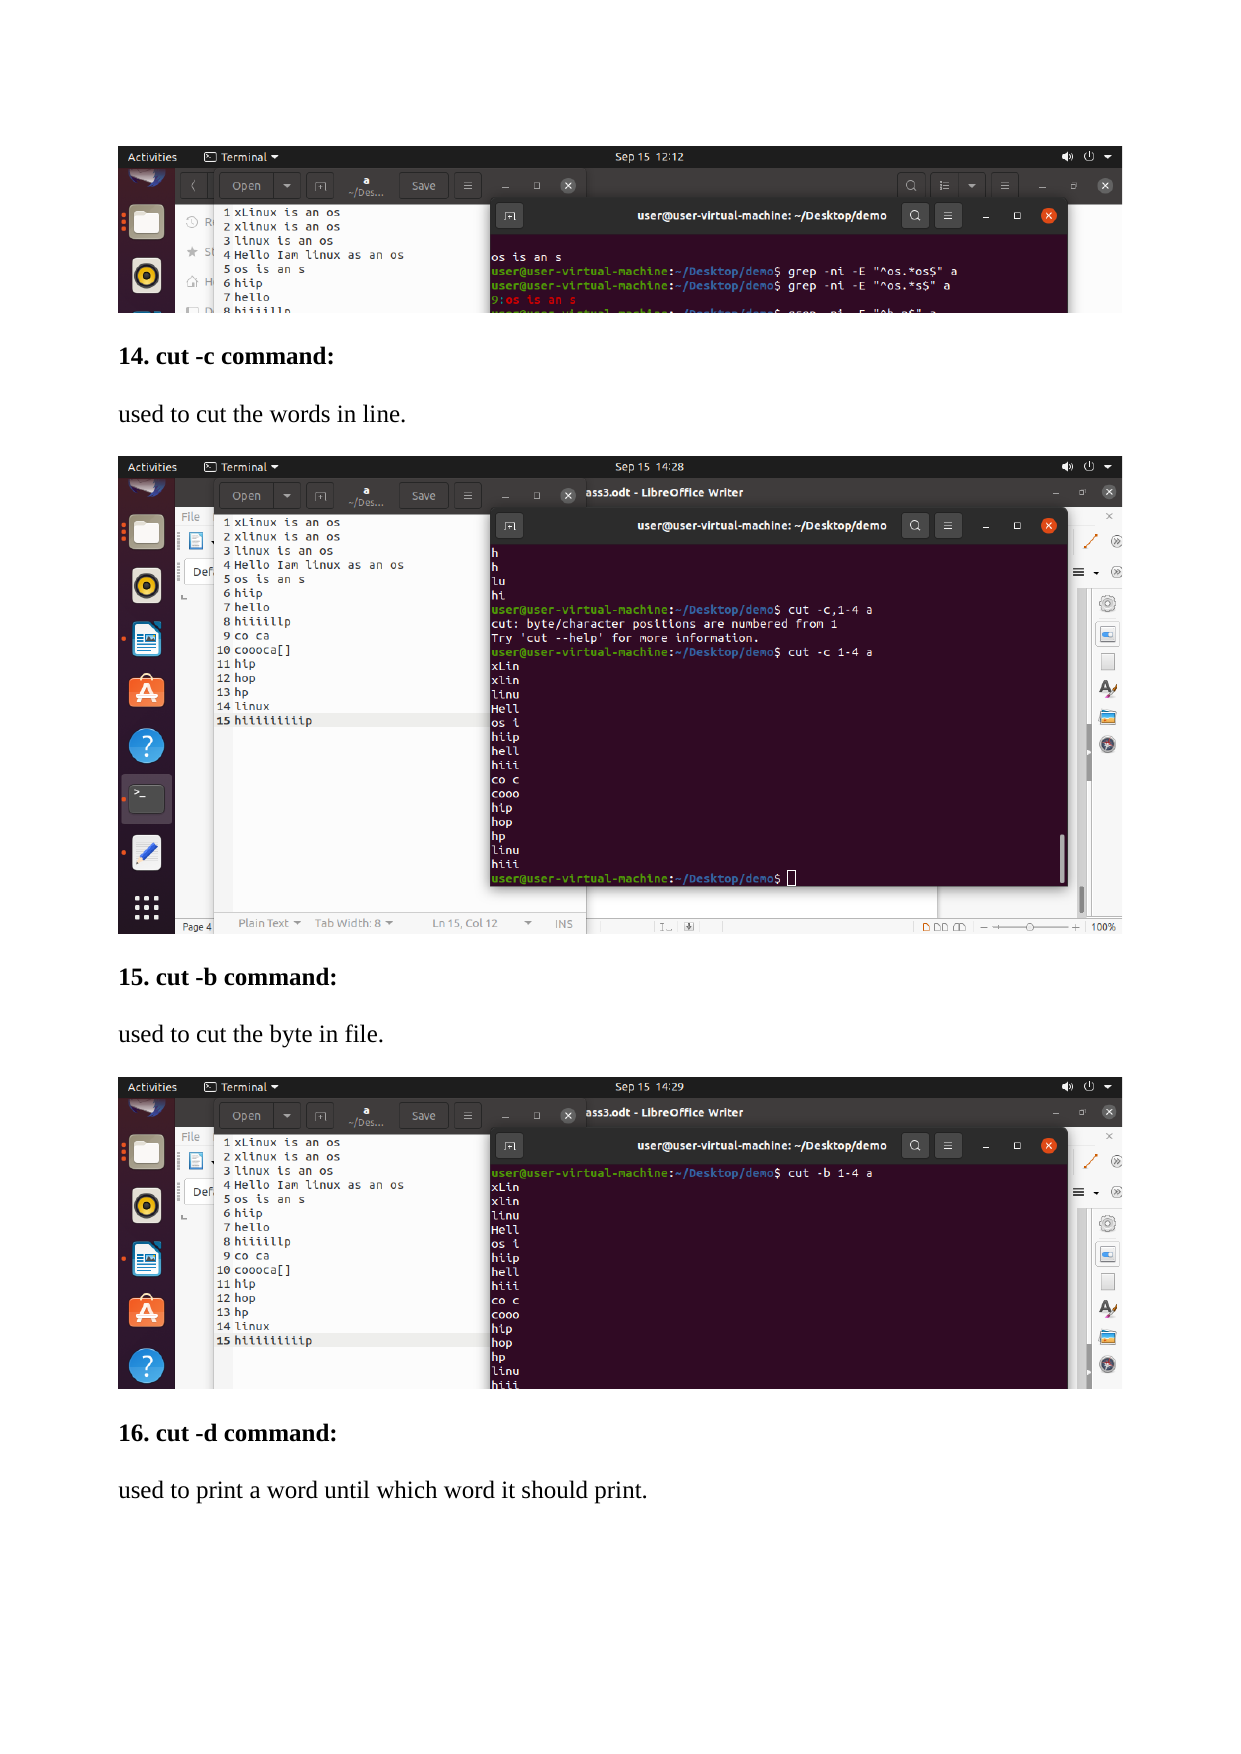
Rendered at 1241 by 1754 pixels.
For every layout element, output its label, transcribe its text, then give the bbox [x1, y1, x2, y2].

text used to cut the words in line. [118, 399, 1122, 428]
picture [118, 1077, 1123, 1389]
text 14. cut -c command: [118, 341, 1122, 370]
text used to cut the byte in file. [118, 1019, 1122, 1048]
picture [118, 456, 1123, 934]
text used to print a word until which word it should print. [118, 1475, 1122, 1504]
picture [118, 146, 1123, 313]
text 16. cut -d command: [118, 1418, 1122, 1447]
text 15. cut -b command: [118, 962, 1122, 991]
